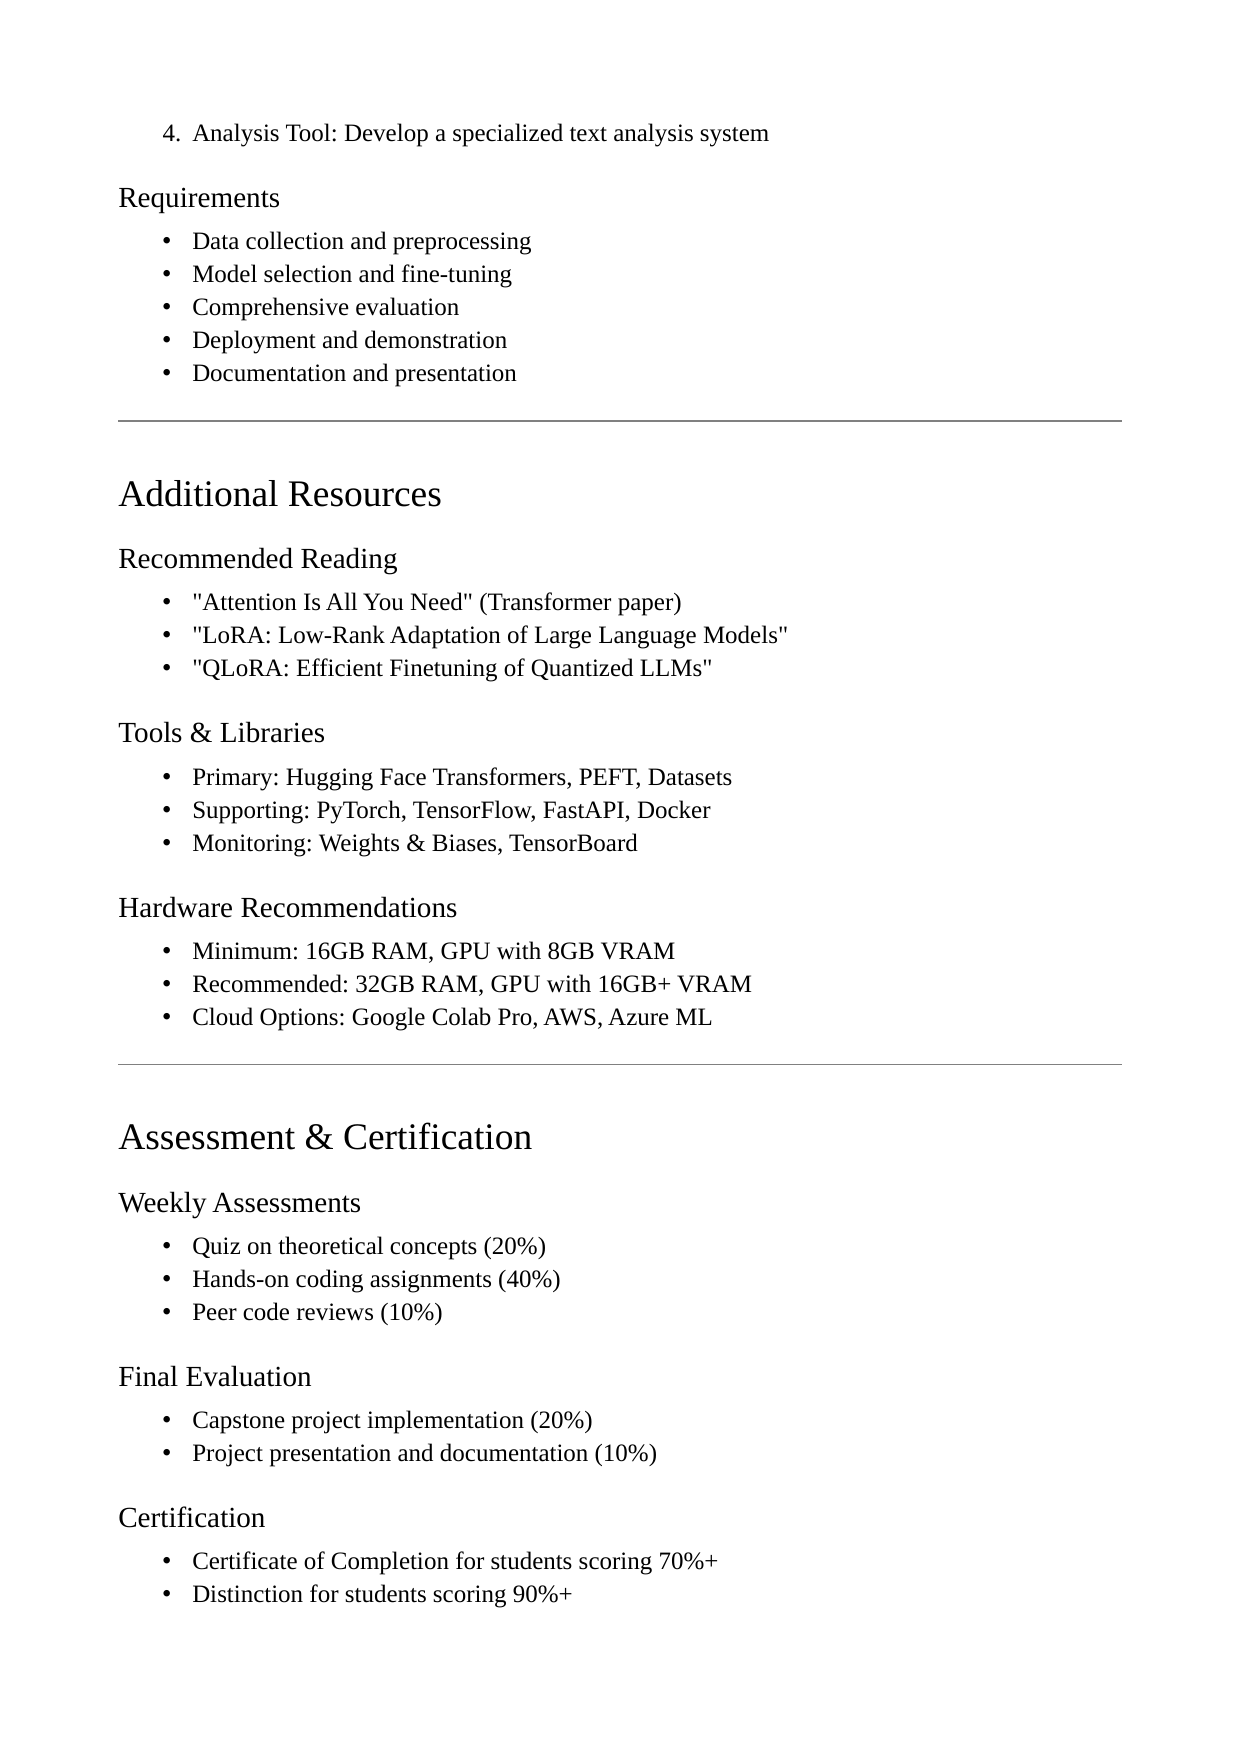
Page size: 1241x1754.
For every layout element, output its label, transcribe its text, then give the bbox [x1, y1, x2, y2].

subtitle Final Evaluation [118, 1359, 1122, 1393]
subtitle Hardware Recommendations [118, 890, 1122, 923]
list "QLoRA: Efficient Finetuning of Quantized LLMs" [162, 653, 1122, 682]
list Capstone project implementation (20%) [162, 1405, 1122, 1434]
list Supporting: PyTorch, TensorFlow, FastAPI, Docker [162, 795, 1122, 823]
list "Attention Is All You Need" (Transformer paper) [162, 587, 1122, 616]
subtitle Assessment & Certification [118, 1115, 1122, 1158]
list Peer code reviews (10%) [162, 1297, 1122, 1326]
subtitle Recommended Reading [118, 541, 1122, 575]
list Certificate of Completion for students scoring 70%+ [162, 1546, 1122, 1575]
list Recommended: 32GB RAM, GPU with 16GB+ VRAM [162, 969, 1122, 998]
list Data collection and preprocessing [162, 226, 1122, 255]
list Primary: Hugging Face Transformers, PEFT, Datasets [162, 762, 1122, 790]
list Documentation and presentation [162, 358, 1122, 387]
list Cloud Options: Google Colab Pro, AWS, Azure ML [162, 1002, 1122, 1031]
subtitle Tools & Libraries [118, 716, 1122, 749]
subtitle Weekly Assessments [118, 1185, 1122, 1218]
list Deployment and demonstration [162, 325, 1122, 354]
list Quiz on theoretical concepts (20%) [162, 1231, 1122, 1260]
list Minimum: 16GB RAM, GPU with 8GB VRAM [162, 936, 1122, 965]
subtitle Certification [118, 1500, 1122, 1534]
subtitle Additional Resources [118, 471, 1122, 514]
list "LoRA: Low-Rank Adaptation of Large Language Models" [162, 620, 1122, 649]
list Project presentation and documentation (10%) [162, 1438, 1122, 1467]
list Analysis Tool: Develop a specialized text analysis system [162, 118, 1122, 147]
list Distinction for students scoring 90%+ [162, 1579, 1122, 1608]
list Comprehensive evaluation [162, 292, 1122, 321]
list Hands-on coding assignments (40%) [162, 1264, 1122, 1293]
list Model selection and fine-tuning [162, 259, 1122, 288]
list Monitoring: Weights & Biases, TensorBoard [162, 828, 1122, 856]
subtitle Requirements [118, 180, 1122, 214]
